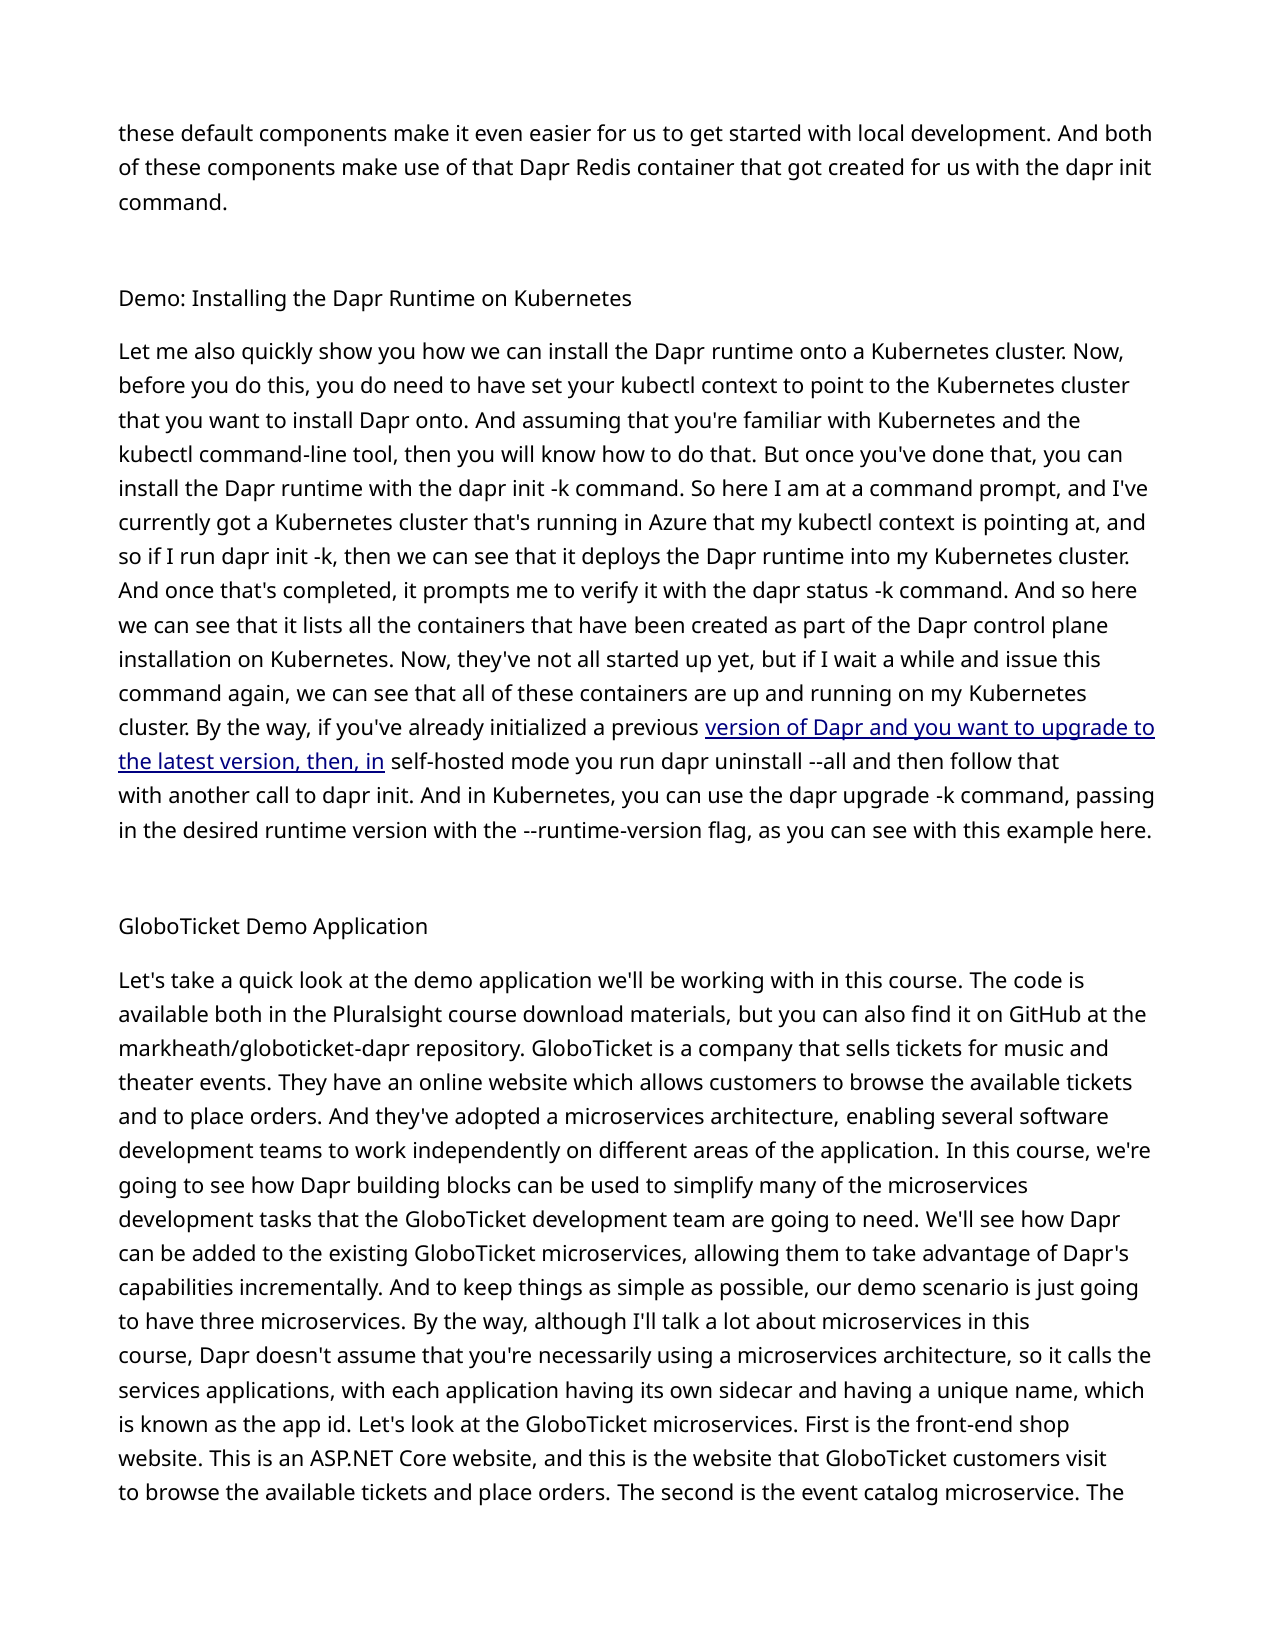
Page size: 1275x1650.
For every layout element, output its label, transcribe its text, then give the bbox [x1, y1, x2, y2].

subtitle Demo: Installing the Dapr Runtime on Kubernetes [118, 283, 1157, 313]
text these default components make it even easier for us to get started with local development. And both of these components make use of that Dapr Redis container that got created for us with the dapr init command. [118, 118, 1157, 216]
subtitle GloboTicket Demo Application [118, 911, 1157, 941]
text Let me also quickly show you how we can install the Dapr runtime onto a Kubernetes cluster. Now, before you do this, you do need to have set your kubectl context to point to the Kubernetes cluster that you want to install Dapr onto. And assuming that you're familiar with Kubernetes and the kubectl command‑line tool, then you will know how to do that. But once you've done that, you can install the Dapr runtime with the dapr init ‑k command. So here I am at a command prompt, and I've currently got a Kubernetes cluster that's running in Azure that my kubectl context is pointing at, and so if I run dapr init ‑k, then we can see that it deploys the Dapr runtime into my Kubernetes cluster. And once that's completed, it prompts me to verify it with the dapr status ‑k command. And so here we can see that it lists all the containers that have been created as part of the Dapr control plane installation on Kubernetes. Now, they've not all started up yet, but if I wait a while and issue this command again, we can see that all of these containers are up and running on my Kubernetes cluster. By the way, if you've already initialized a previous version of Dapr and you want to upgrade to the latest version, then, in self‑hosted mode you run dapr uninstall ‑‑all and then follow that with another call to dapr init. And in Kubernetes, you can use the dapr upgrade ‑k command, passing in the desired runtime version with the ‑‑runtime‑version flag, as you can see with this example here. [118, 336, 1157, 844]
text Let's take a quick look at the demo application we'll be working with in this course. The code is available both in the Pluralsight course download materials, but you can also find it on GitHub at the markheath/globoticket‑dapr repository. GloboTicket is a company that sells tickets for music and theater events. They have an online website which allows customers to browse the available tickets and to place orders. And they've adopted a microservices architecture, enabling several software development teams to work independently on different areas of the application. In this course, we're going to see how Dapr building blocks can be used to simplify many of the microservices development tasks that the GloboTicket development team are going to need. We'll see how Dapr can be added to the existing GloboTicket microservices, allowing them to take advantage of Dapr's capabilities incrementally. And to keep things as simple as possible, our demo scenario is just going to have three microservices. By the way, although I'll talk a lot about microservices in this course, Dapr doesn't assume that you're necessarily using a microservices architecture, so it calls the services applications, with each application having its own sidecar and having a unique name, which is known as the app id. Let's look at the GloboTicket microservices. First is the front‑end shop website. This is an ASP.NET Core website, and this is the website that GloboTicket customers visit to browse the available tickets and place orders. The second is the event catalog microservice. The [118, 964, 1157, 1507]
